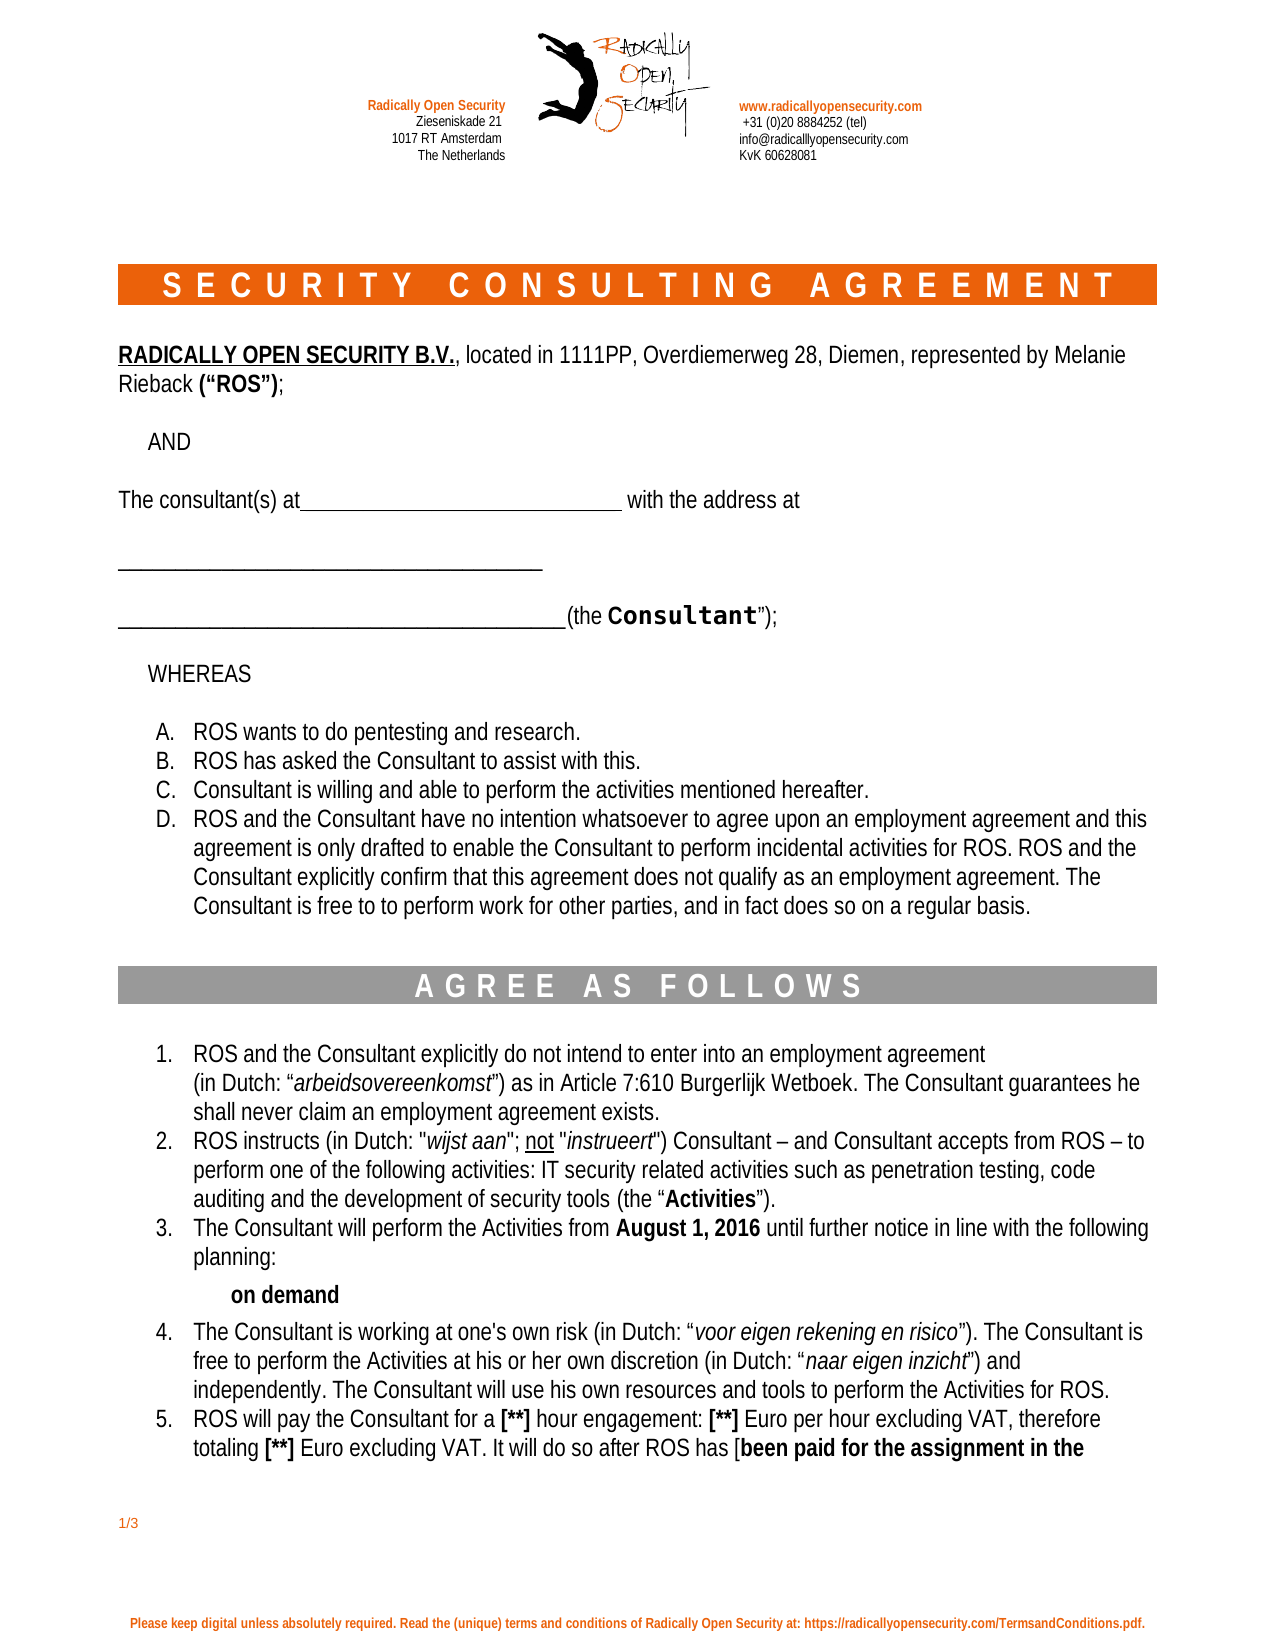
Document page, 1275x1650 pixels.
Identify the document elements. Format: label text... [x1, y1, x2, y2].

list The Consultant is working at one's own risk (in Dutch: “voor eigen rekening en risico”). The Consultant is free to perform the Activities at his or her own discretion (in Dutch: “naar eigen inzicht”) and independently. The Consultant will use his own resources and tools to perform the Activities for ROS. [156, 1317, 1157, 1404]
subtitle SECURITY CONSULTING AGREEMENT [118, 264, 1157, 305]
list The Consultant will perform the Activities from August 1, 2016 until further notice in line with the following planning: [156, 1213, 1157, 1271]
text The consultant(s) at ___________________________ with the address at [118, 485, 1157, 514]
text AND [148, 427, 1157, 456]
text WHEREAS [148, 659, 1157, 688]
list on demand [193, 1279, 1157, 1308]
list Consultant is willing and able to perform the activities mentioned hereafter. [156, 775, 1157, 804]
subtitle AGREE AS FOLLOWS [118, 966, 1157, 1004]
list ROS wants to do pentesting and research. [156, 717, 1157, 746]
list ROS and the Consultant have no intention whatsoever to agree upon an employment agreement and this agreement is only drafted to enable the Consultant to perform incidental activities for ROS. ROS and the Consultant explicitly confirm that this agreement does not qualify as an employment agreement. The Consultant is free to to perform work for other parties, and in fact does so on a regular basis. [156, 804, 1157, 920]
picture [535, 30, 713, 139]
list ROS will pay the Con­sultant for a [**] hour engagement: [**] Euro per hour excluding VAT, therefore totaling [**] Euro excluding VAT. It will do so after ROS has [been paid for the assignment in the [156, 1404, 1157, 1462]
text RADICALLY OPEN SECURITY B.V., located in 1111PP, Overdiemerweg 28, Diemen, represented by Melanie Rieback (“ROS”); [118, 340, 1157, 398]
text _____________________________________ _______________________________________(the Consultant”); [118, 543, 1157, 630]
list ROS and the Consultant explicitly do not intend to enter into an employment agreement (in Dutch: “arbeidsovereenkomst”) as in Article 7:610 Burgerlijk Wetboek. The Consultant guarantees he shall never claim an employment agreement exists. [156, 1039, 1157, 1126]
list ROS instructs (in Dutch: "wijst aan"; not "instrueert") Consultant – and Consultant accepts from ROS – to perform one of the following activities: IT security related activities such as penetration testing, code auditing and the development of security tools (the “Activities”). [156, 1126, 1157, 1213]
list ROS has asked the Consultant to assist with this. [156, 746, 1157, 775]
